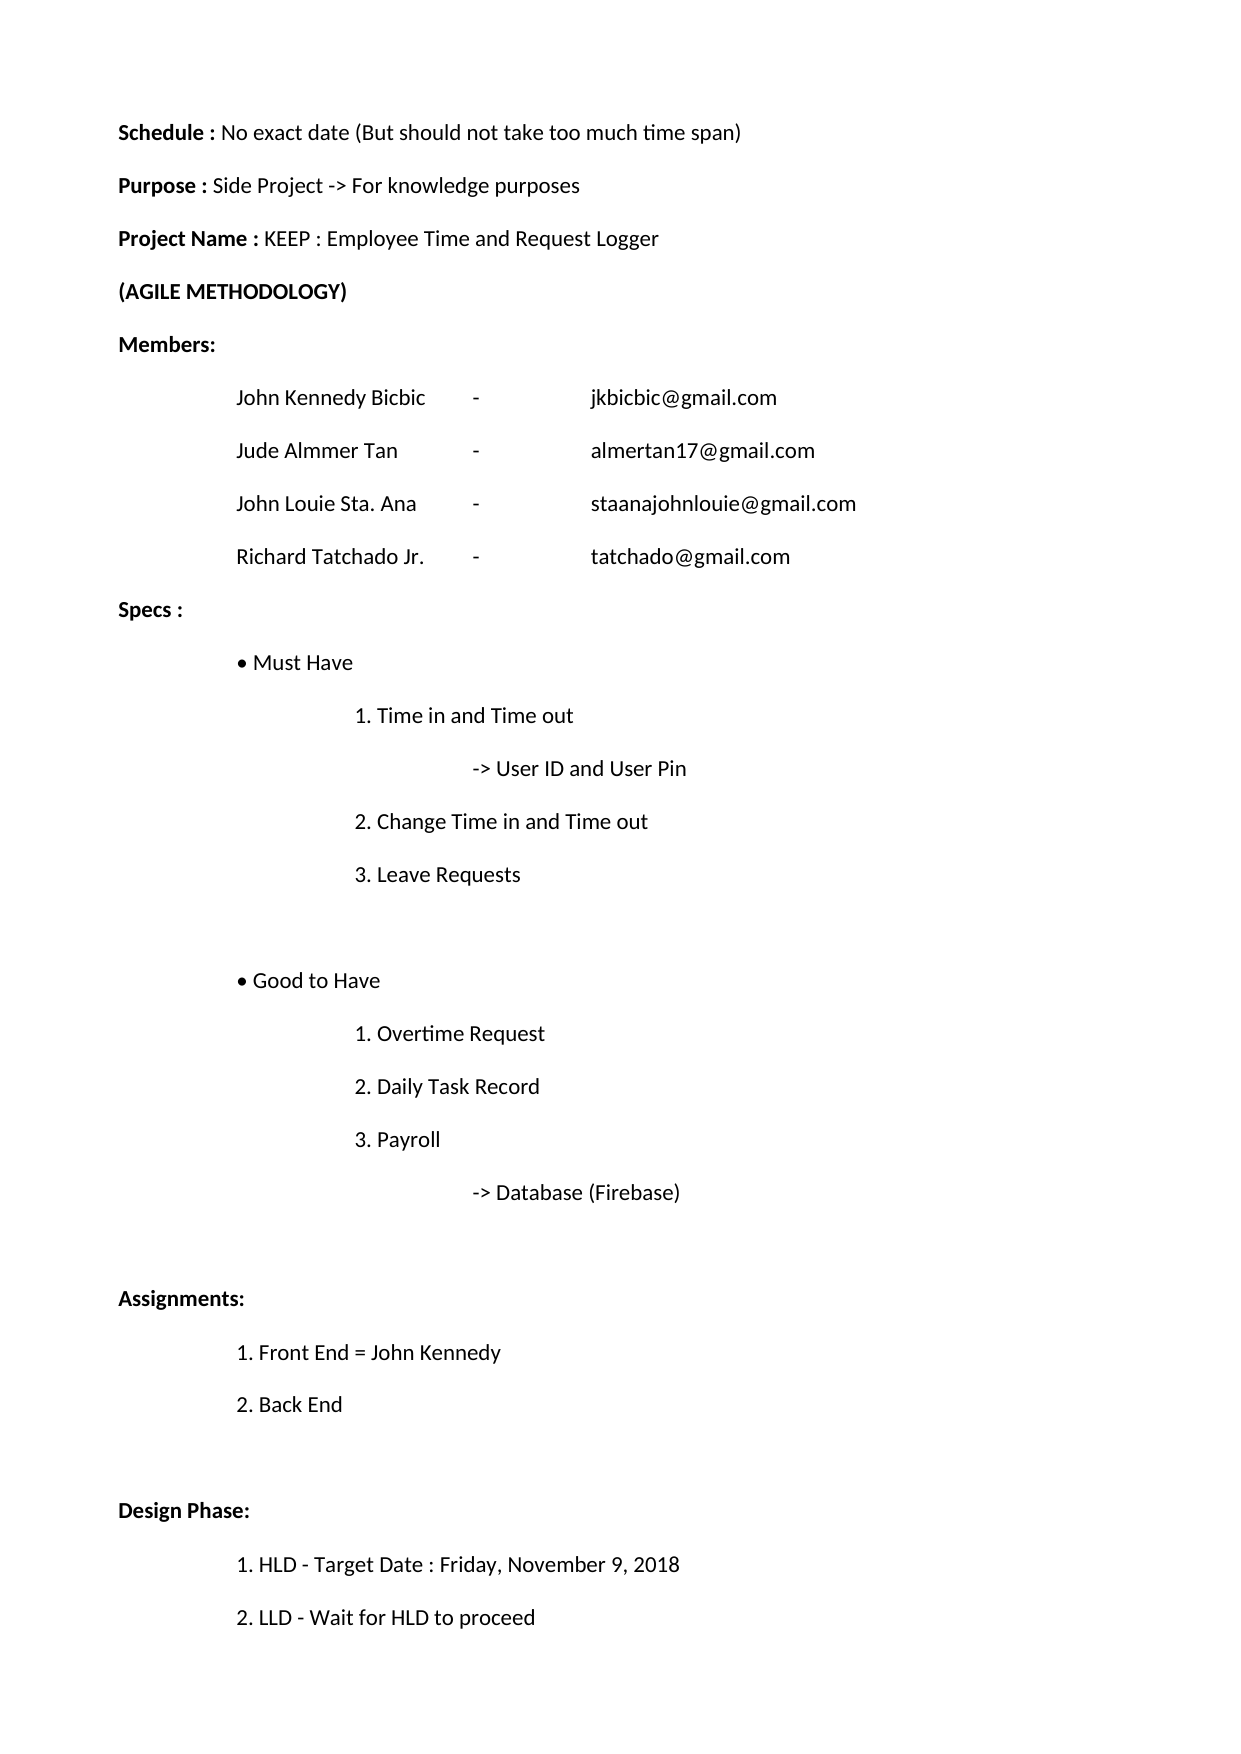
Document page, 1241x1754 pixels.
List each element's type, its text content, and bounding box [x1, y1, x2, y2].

text 3. Payroll [118, 1126, 1122, 1153]
text 1. Time in and Time out [118, 701, 1122, 729]
text John Kennedy Bicbic - jkbicbic@gmail.com [118, 383, 1122, 411]
text Members: [118, 330, 1122, 358]
text (AGILE METHODOLOGY) [118, 277, 1122, 305]
text Assignments: [118, 1284, 1122, 1313]
text 2. Back End [118, 1391, 1122, 1419]
text 1. HLD - Target Date : Friday, November 9, 2018 [118, 1550, 1122, 1578]
text -> User ID and User Pin [118, 754, 1122, 782]
text 1. Front End = John Kennedy [118, 1338, 1122, 1366]
text John Louie Sta. Ana - staanajohnlouie@gmail.com [118, 489, 1122, 517]
text Jude Almmer Tan - almertan17@gmail.com [118, 436, 1122, 464]
text 1. Overtime Request [118, 1019, 1122, 1047]
text 2. Daily Task Record [118, 1072, 1122, 1101]
text Specs : [118, 595, 1122, 623]
text 3. Leave Requests [118, 860, 1122, 888]
text 2. LLD - Wait for HLD to proceed [118, 1603, 1122, 1631]
text 2. Change Time in and Time out [118, 807, 1122, 835]
text -> Database (Firebase) [118, 1178, 1122, 1207]
text Richard Tatchado Jr. - tatchado@gmail.com [118, 542, 1122, 570]
text Purpose : Side Project -> For knowledge purposes [118, 171, 1122, 199]
text Schedule : No exact date (But should not take too much time span) [118, 118, 1122, 146]
text • Good to Have [118, 966, 1122, 994]
text Design Phase: [118, 1497, 1122, 1525]
text • Must Have [118, 648, 1122, 676]
text Project Name : KEEP : Employee Time and Request Logger [118, 224, 1122, 252]
